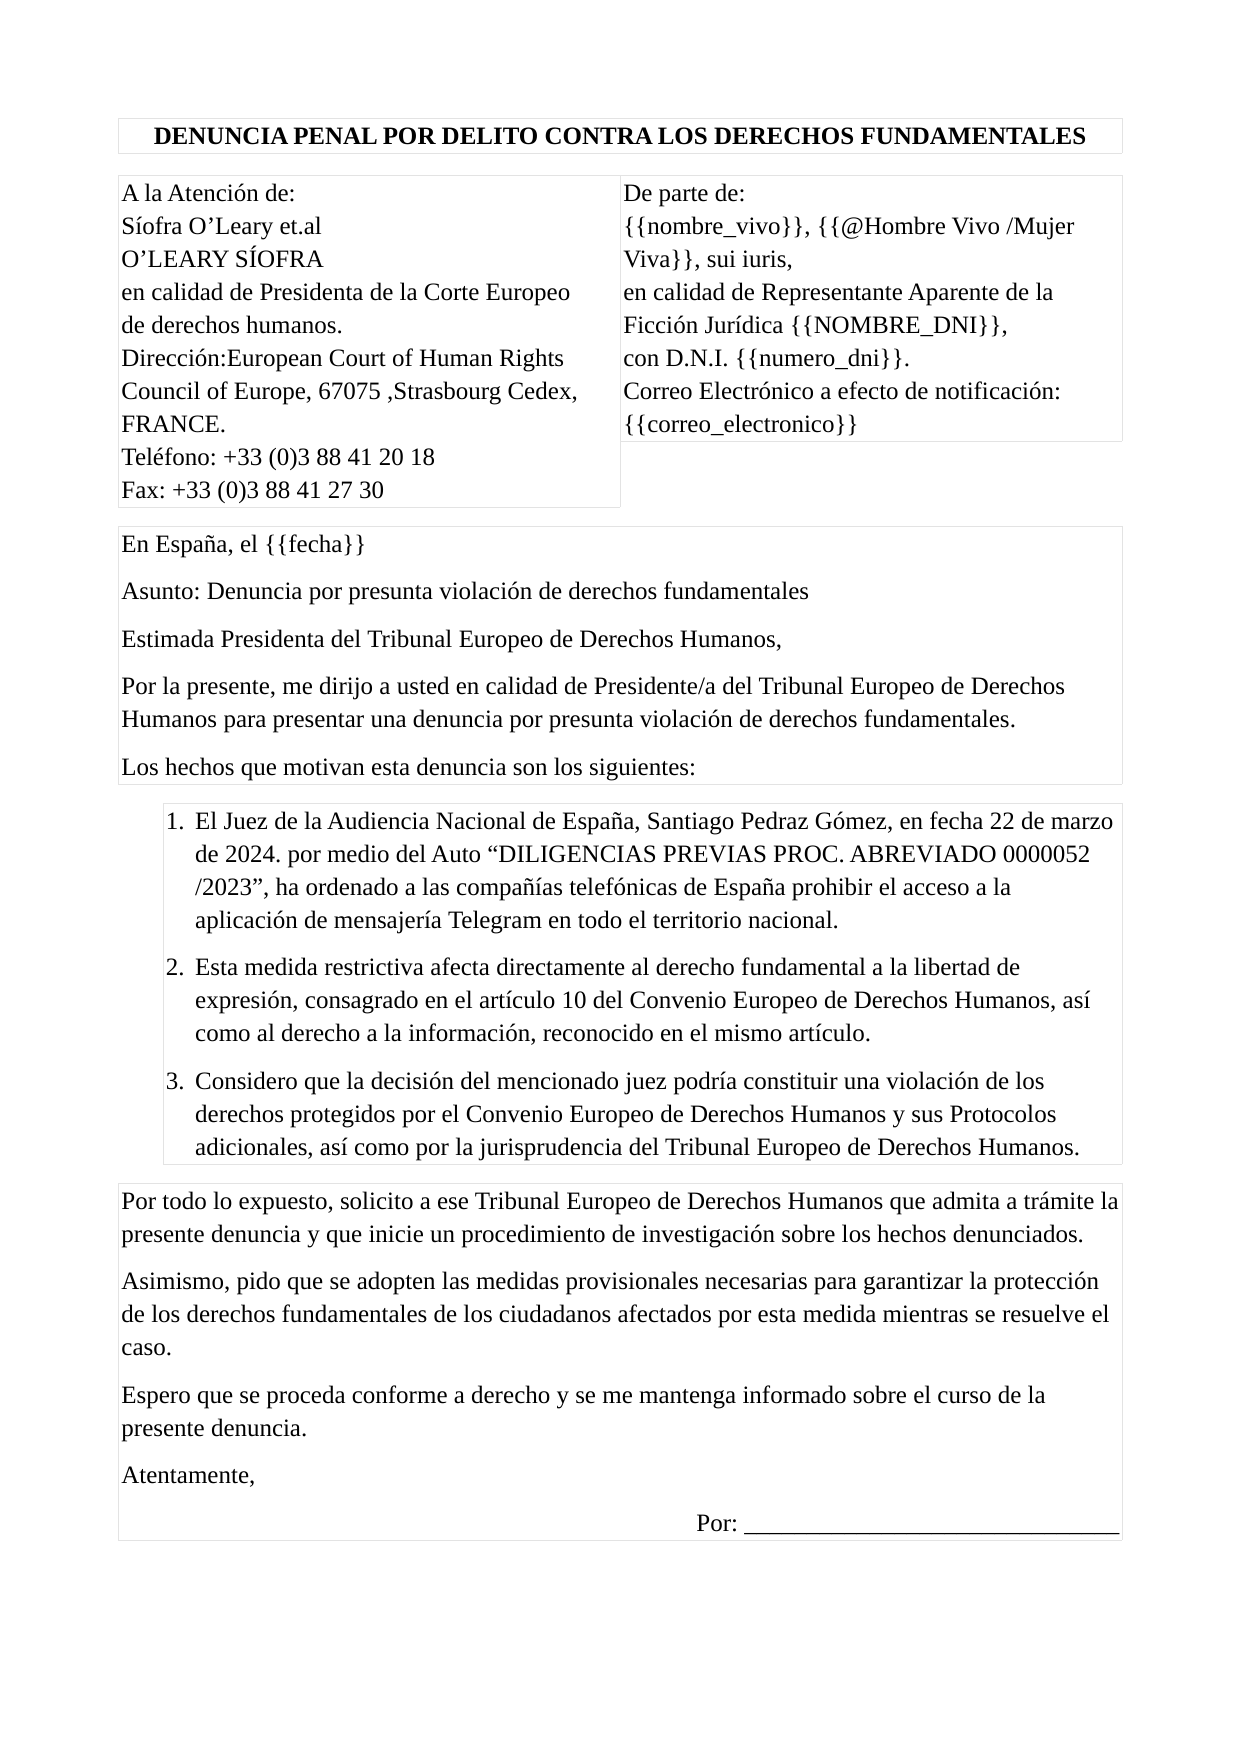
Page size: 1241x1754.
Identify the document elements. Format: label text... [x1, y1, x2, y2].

text Los hechos que motivan esta denuncia son los siguientes: [119, 749, 1122, 784]
text Por la presente, me dirijo a usted en calidad de Presidente/a del Tribunal Europeo de Derechos Humanos para presentar una denuncia por presunta violación de derechos fundamentales. [119, 668, 1122, 733]
text En España, el {{fecha}} [119, 527, 1122, 557]
list Esta medida restrictiva afecta directamente al derecho fundamental a la libertad de expresión, consagrado en el artículo 10 del Convenio Europeo de Derechos Humanos, así como al derecho a la información, reconocido en el mismo artículo. [164, 949, 1122, 1047]
text Espero que se proceda conforme a derecho y se me mantenga informado sobre el curso de la presente denuncia. [119, 1377, 1122, 1442]
text Asimismo, pido que se adopten las medidas provisionales necesarias para garantizar la protección de los derechos fundamentales de los ciudadanos afectados por esta medida mientras se resuelve el caso. [119, 1263, 1122, 1361]
text De parte de: {{nombre_vivo}}, {{@Hombre Vivo /Mujer Viva}}, sui iuris, en calidad de Representante Aparente de la Ficción Jurídica {{NOMBRE_DNI}}, con D.N.I. {{numero_dni}}. Correo Electrónico a efecto de notificación: {{correo_electronico}} [621, 176, 1122, 441]
text DENUNCIA PENAL POR DELITO CONTRA LOS DERECHOS FUNDAMENTALES [119, 119, 1122, 153]
list El Juez de la Audiencia Nacional de España, Santiago Pedraz Gómez, en fecha 22 de marzo de 2024. por medio del Auto “DILIGENCIAS PREVIAS PROC. ABREVIADO 0000052 /2023”, ha ordenado a las compañías telefónicas de España prohibir el acceso a la aplicación de mensajería Telegram en todo el territorio nacional. [164, 804, 1122, 933]
text Por: ______________________________ [119, 1505, 1122, 1540]
list Considero que la decisión del mencionado juez podría constituir una violación de los derechos protegidos por el Convenio Europeo de Derechos Humanos y sus Protocolos adicionales, así como por la jurisprudencia del Tribunal Europeo de Derechos Humanos. [164, 1063, 1122, 1164]
text Estimada Presidenta del Tribunal Europeo de Derechos Humanos, [119, 621, 1122, 653]
text Atentamente, [119, 1458, 1122, 1489]
text Asunto: Denuncia por presunta violación de derechos fundamentales [119, 573, 1122, 605]
text A la Atención de: Síofra O’Leary et.al O’LEARY SÍOFRA en calidad de Presidenta de la Corte Europeo de derechos humanos. Dirección:European Court of Human Rights Council of Europe, 67075 ,Strasbourg Cedex, FRANCE. Teléfono: +33 (0)3 88 41 20 18 Fax: +33 (0)3 88 41 27 30 [119, 176, 620, 507]
text Por todo lo expuesto, solicito a ese Tribunal Europeo de Derechos Humanos que admita a trámite la presente denuncia y que inicie un procedimiento de investigación sobre los hechos denunciados. [119, 1184, 1122, 1247]
